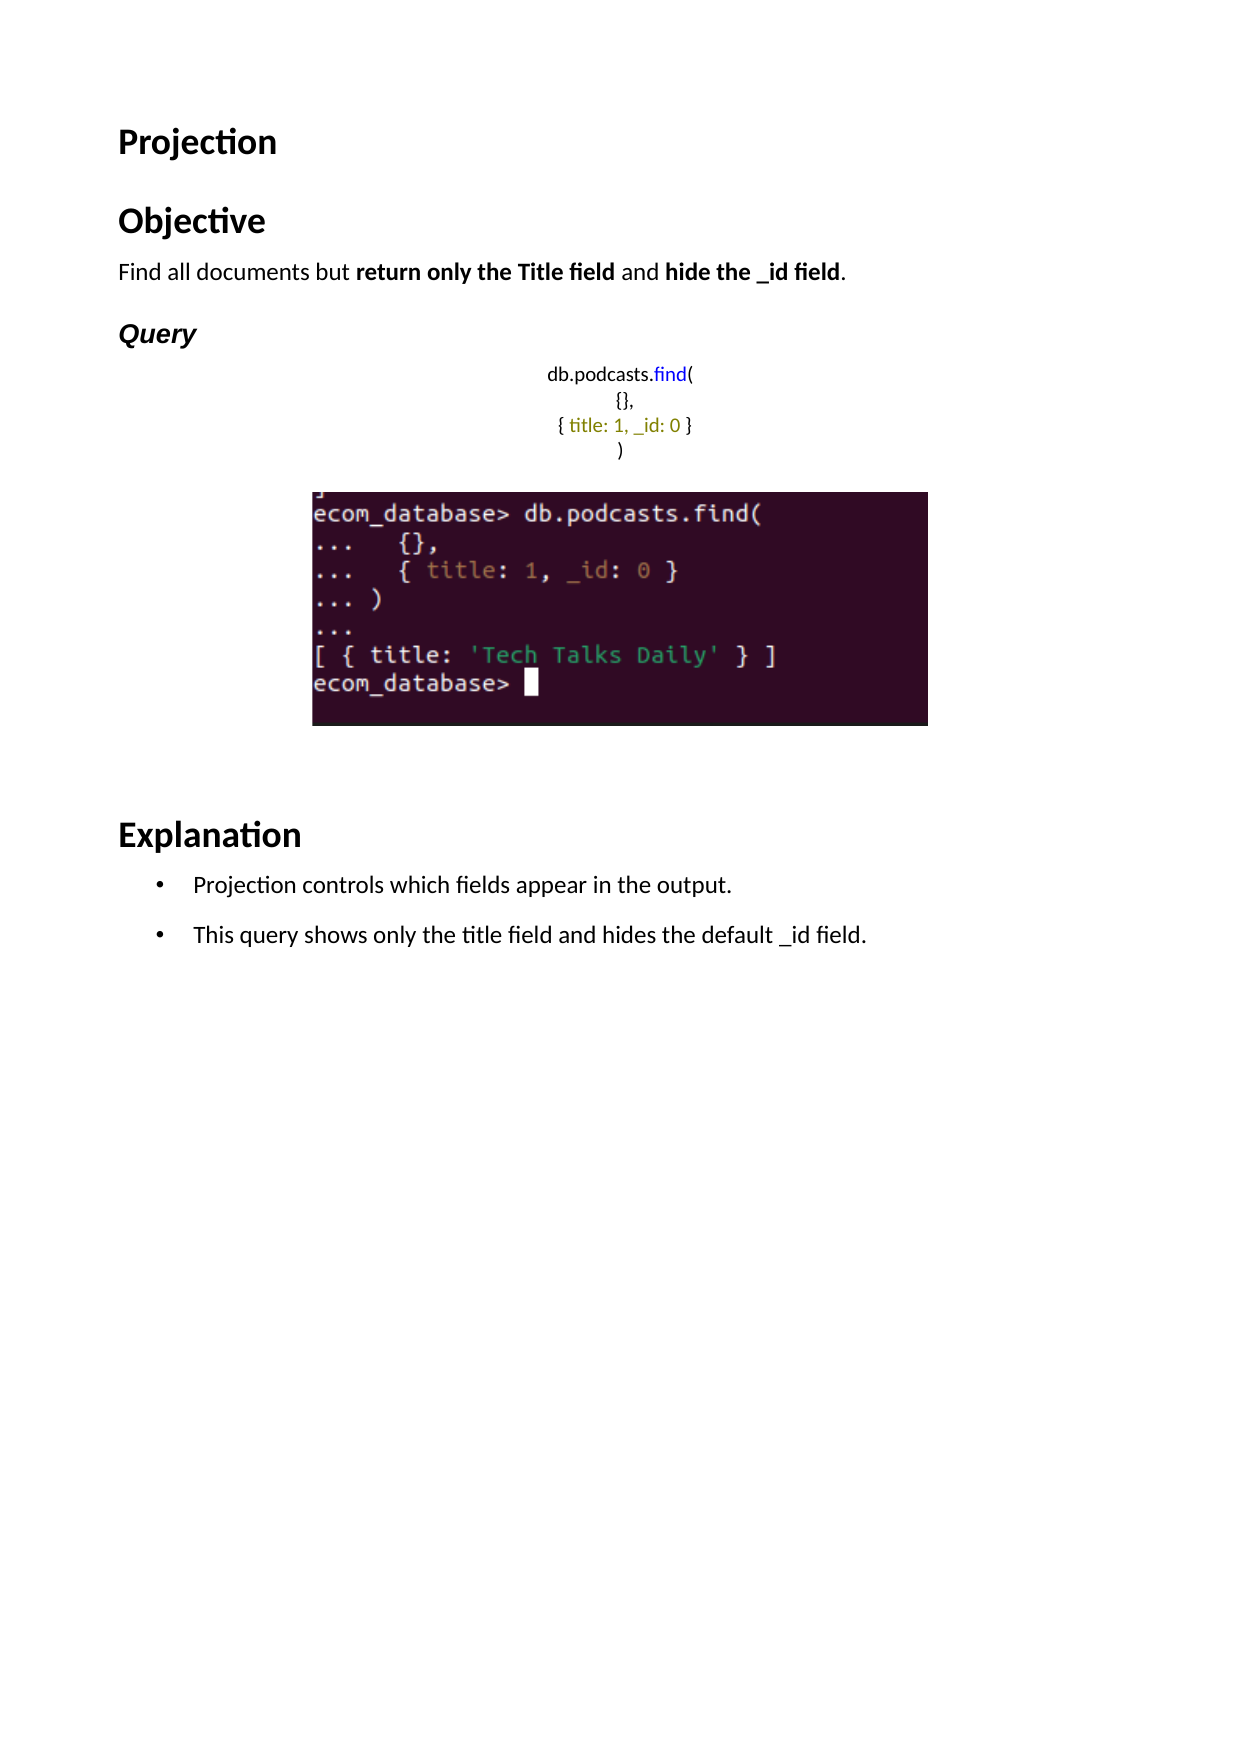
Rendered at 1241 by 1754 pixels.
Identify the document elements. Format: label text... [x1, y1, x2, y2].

list This query shows only the title field and hides the default _id field. [156, 919, 1122, 949]
text ) [118, 438, 1122, 463]
text { title: 1, _id: 0 } [118, 412, 1122, 438]
picture [312, 492, 928, 726]
text {}, [118, 387, 1122, 412]
subtitle Explanation [118, 811, 1122, 857]
text db.podcasts.find( [118, 361, 1122, 387]
list Projection controls which fields appear in the output. [156, 869, 1122, 900]
subtitle Projection [118, 118, 1122, 164]
subtitle Query [118, 318, 1122, 349]
subtitle Objective [118, 197, 1122, 243]
text Find all documents but return only the Title field and hide the _id field. [118, 256, 1122, 286]
